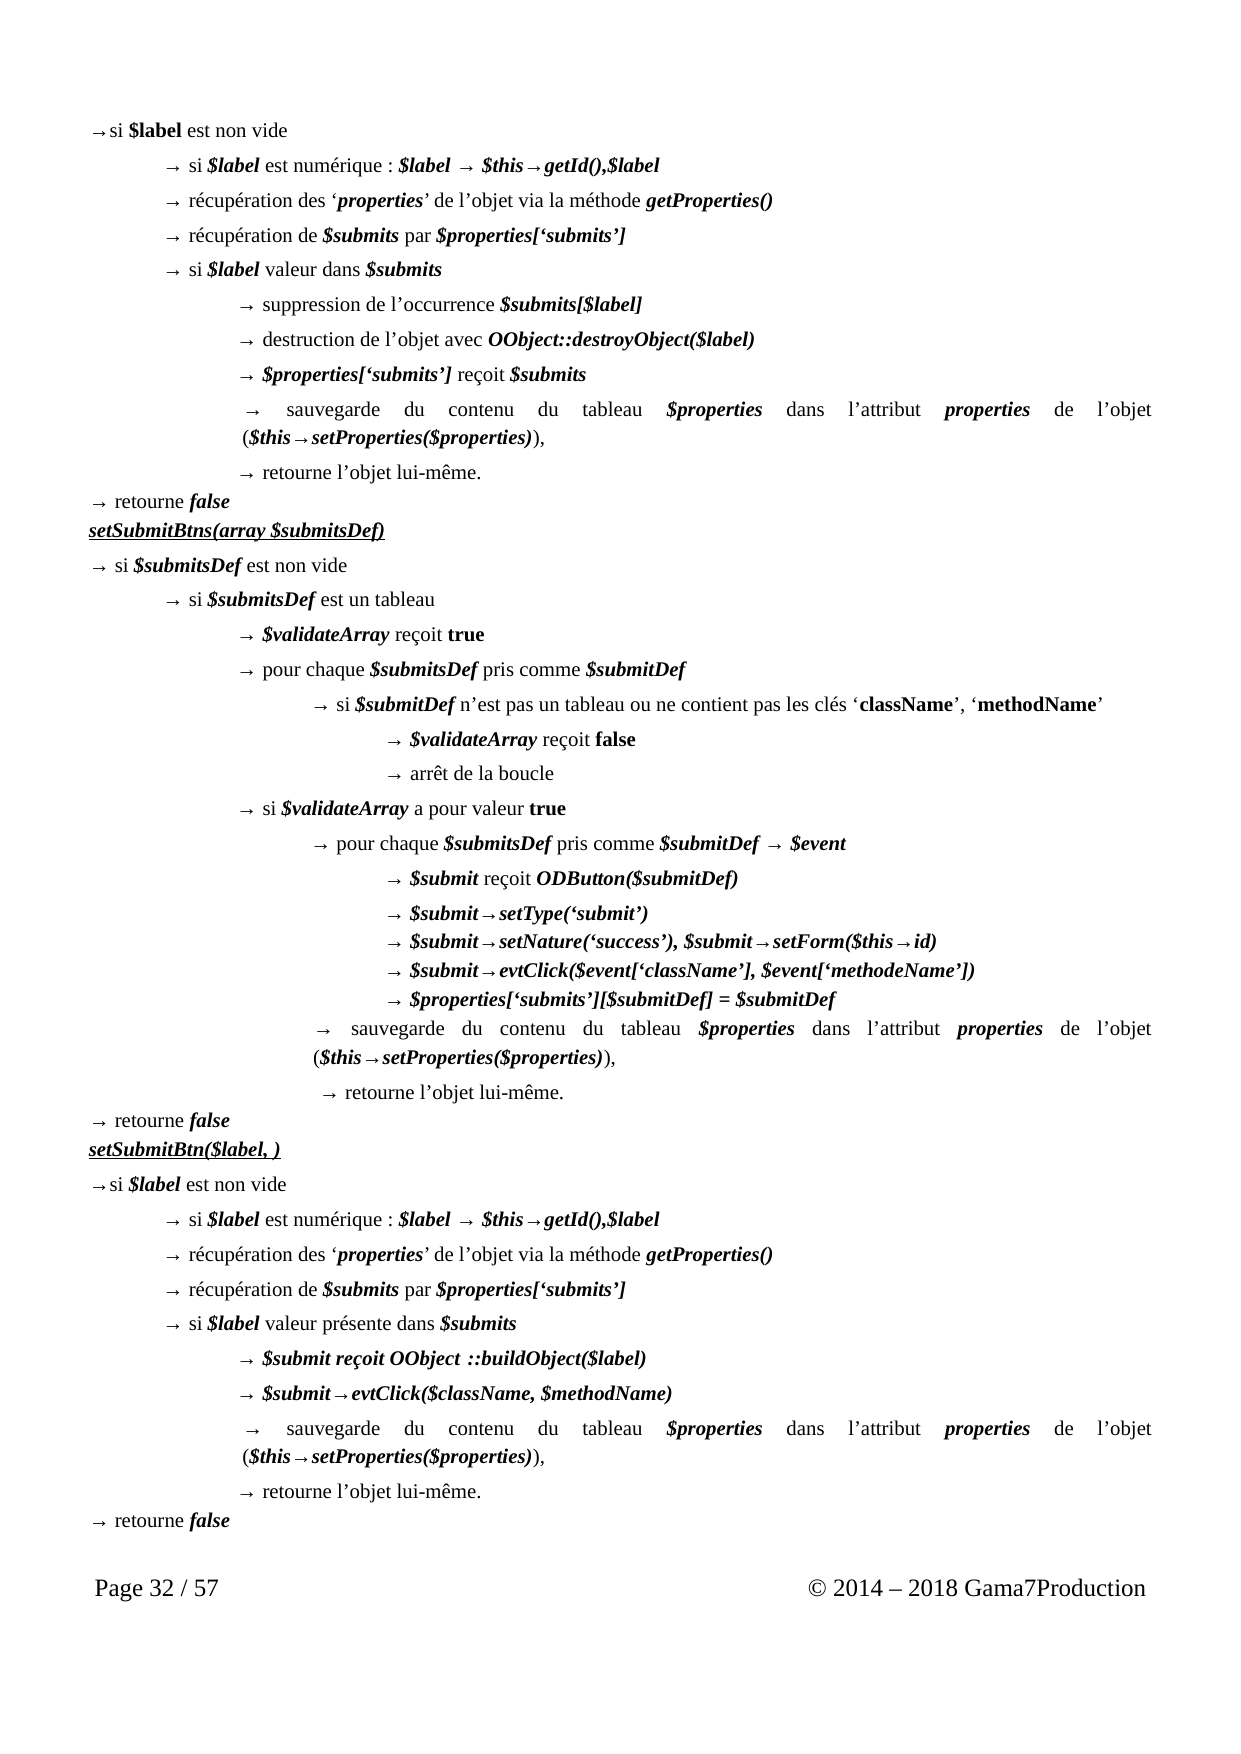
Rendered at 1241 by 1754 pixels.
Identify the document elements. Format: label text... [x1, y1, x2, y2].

text → si $submitDef n’est pas un tableau ou ne contient pas les clés ‘className’, ‘methodName’ [88, 692, 1152, 716]
text → sauvegarde du contenu du tableau $properties dans l’attribut properties de l’objet ($this→setProperties($properties)), [313, 1016, 1152, 1069]
text → arrêt de la boucle [88, 761, 1152, 785]
text → $submit→setNature(‘success’), $submit→setForm($this→id) [384, 929, 1152, 953]
text → retourne l’objet lui-même. [319, 1079, 1152, 1104]
text → si $label est numérique : $label → $this→getId(),$label [88, 153, 1152, 177]
text → $submit→evtClick($className, $methodName) [88, 1381, 1152, 1405]
text → $validateArray reçoit false [88, 727, 1152, 751]
text →si $label est non vide [88, 118, 1152, 142]
text → suppression de l’occurrence $submits[$label] [88, 292, 1152, 316]
text → si $label valeur présente dans $submits [88, 1311, 1152, 1335]
text → récupération des ‘properties’ de l’objet via la méthode getProperties() [88, 188, 1152, 212]
text → pour chaque $submitsDef pris comme $submitDef → $event [88, 831, 1152, 855]
text setSubmitBtns(array $submitsDef) [88, 518, 1152, 542]
text setSubmitBtn($label, ) [88, 1137, 1152, 1161]
text → $validateArray reçoit true [88, 622, 1152, 646]
text → $submit reçoit OObject ::buildObject($label) [88, 1346, 1152, 1370]
text → si $submitsDef est un tableau [88, 587, 1152, 611]
text → $submit→evtClick($event[‘className’], $event[‘methodeName’]) [384, 958, 1152, 982]
text → retourne l’objet lui-même. [88, 1479, 1152, 1503]
text → si $label est numérique : $label → $this→getId(),$label [88, 1207, 1152, 1231]
text → récupération de $submits par $properties[‘submits’] [88, 1276, 1152, 1301]
text → destruction de l’objet avec OObject::destroyObject($label) [88, 327, 1152, 351]
text → pour chaque $submitsDef pris comme $submitDef [88, 657, 1152, 681]
text → sauvegarde du contenu du tableau $properties dans l’attribut properties de l’objet ($this→setProperties($properties)), [242, 1416, 1152, 1468]
text → si $label valeur dans $submits [88, 257, 1152, 281]
text → $submit reçoit ODButton($submitDef) [88, 866, 1152, 890]
text → récupération de $submits par $properties[‘submits’] [88, 222, 1152, 247]
text → retourne l’objet lui-même. [88, 460, 1152, 484]
text →si $label est non vide [88, 1172, 1152, 1196]
text → sauvegarde du contenu du tableau $properties dans l’attribut properties de l’objet ($this→setProperties($properties)), [242, 396, 1152, 449]
text → $properties[‘submits’] reçoit $submits [88, 362, 1152, 386]
text → $properties[‘submits’][$submitDef] = $submitDef [384, 987, 1152, 1011]
text → $submit→setType(‘submit’) [384, 901, 1152, 924]
text → retourne false [88, 489, 1152, 513]
text → récupération des ‘properties’ de l’objet via la méthode getProperties() [88, 1242, 1152, 1266]
text → retourne false [88, 1508, 1152, 1532]
text → si $validateArray a pour valeur true [88, 796, 1152, 820]
text → retourne false [88, 1108, 1152, 1132]
text → si $submitsDef est non vide [88, 553, 1152, 577]
